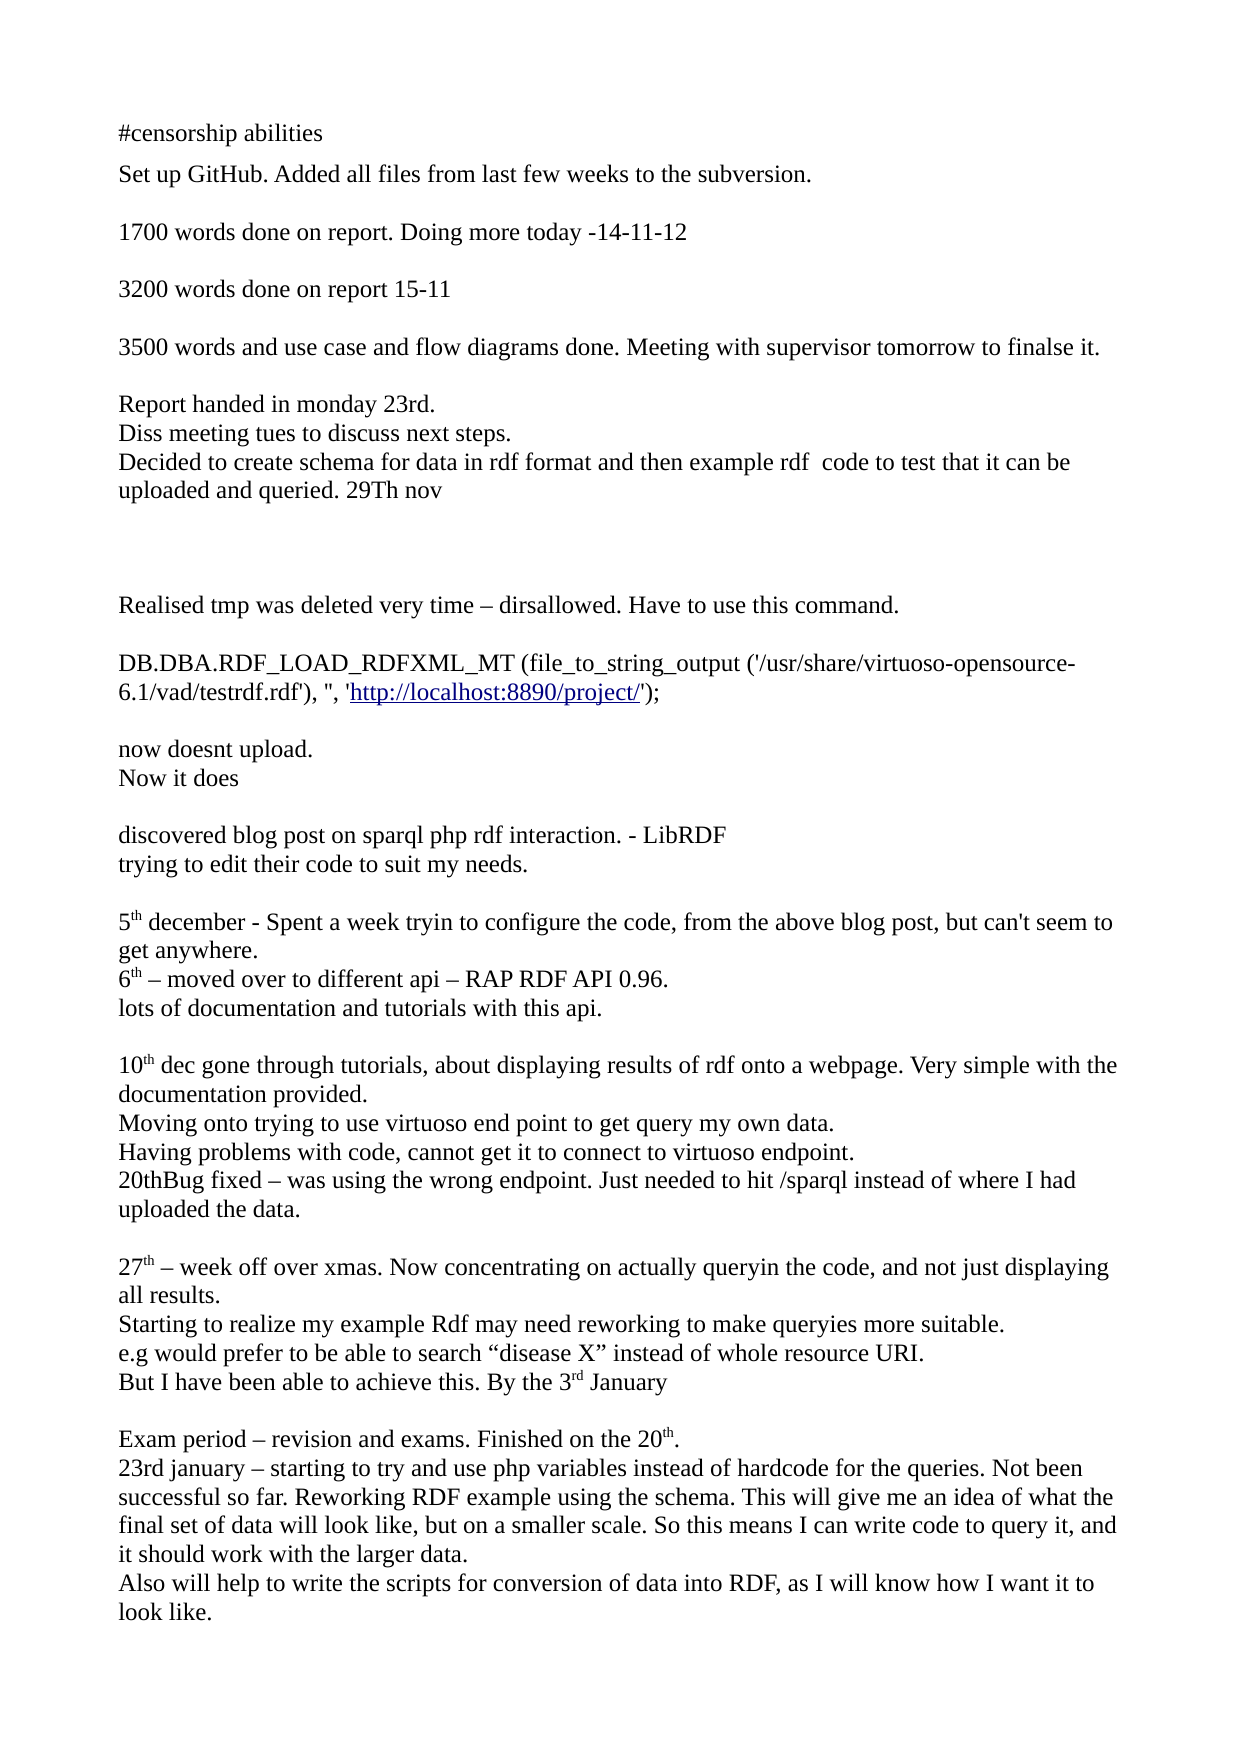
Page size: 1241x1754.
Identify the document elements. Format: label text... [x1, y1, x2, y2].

text Having problems with code, cannot get it to connect to virtuoso endpoint. [118, 1137, 1122, 1166]
text Now it does [118, 763, 1122, 792]
text Report handed in monday 23rd. Diss meeting tues to discuss next steps. Decided to create schema for data in rdf format and then example rdf code to test that it can be uploaded and queried. 29Th nov [118, 389, 1122, 504]
text Realised tmp was deleted very time – dirsallowed. Have to use this command. [118, 591, 1122, 619]
text discovered blog post on sparql php rdf interaction. - LibRDF [118, 821, 1122, 849]
text 10th dec gone through tutorials, about displaying results of rdf onto a webpage. Very simple with the documentation provided. [118, 1051, 1122, 1108]
text #censorship abilities [118, 118, 1122, 147]
text Also will help to write the scripts for conversion of data into RDF, as I will know how I want it to look like. [118, 1568, 1122, 1626]
text 5th december - Spent a week tryin to configure the code, from the above blog post, but can't seem to get anywhere. [118, 907, 1122, 964]
text DB.DBA.RDF_LOAD_RDFXML_MT (file_to_string_output ('/usr/share/virtuoso-opensource-6.1/vad/testrdf.rdf'), '', 'http://localhost:8890/project/'); [118, 648, 1122, 706]
text Moving onto trying to use virtuoso end point to get query my own data. [118, 1108, 1122, 1137]
text But I have been able to achieve this. By the 3rd January [118, 1367, 1122, 1396]
text Starting to realize my example Rdf may need reworking to make queryies more suitable. [118, 1309, 1122, 1338]
text Exam period – revision and exams. Finished on the 20th. [118, 1424, 1122, 1453]
text 23rd january – starting to try and use php variables instead of hardcode for the queries. Not been successful so far. Reworking RDF example using the schema. This will give me an idea of what the final set of data will look like, but on a smaller scale. So this means I can write code to query it, and it should work with the larger data. [118, 1453, 1122, 1568]
text 20thBug fixed – was using the wrong endpoint. Just needed to hit /sparql instead of where I had uploaded the data. [118, 1166, 1122, 1223]
text 6th – moved over to different api – RAP RDF API 0.96. [118, 964, 1122, 993]
text 3500 words and use case and flow diagrams done. Meeting with supervisor tomorrow to finalse it. [118, 332, 1122, 361]
text 27th – week off over xmas. Now concentrating on actually queryin the code, and not just displaying all results. [118, 1252, 1122, 1309]
text e.g would prefer to be able to search “disease X” instead of whole resource URI. [118, 1338, 1122, 1367]
text trying to edit their code to suit my needs. [118, 849, 1122, 878]
text 3200 words done on report 15-11 [118, 274, 1122, 303]
text now doesnt upload. [118, 734, 1122, 763]
text lots of documentation and tutorials with this api. [118, 993, 1122, 1022]
text Set up GitHub. Added all files from last few weeks to the subversion. 1700 words done on report. Doing more today -14-11-12 [118, 159, 1122, 246]
